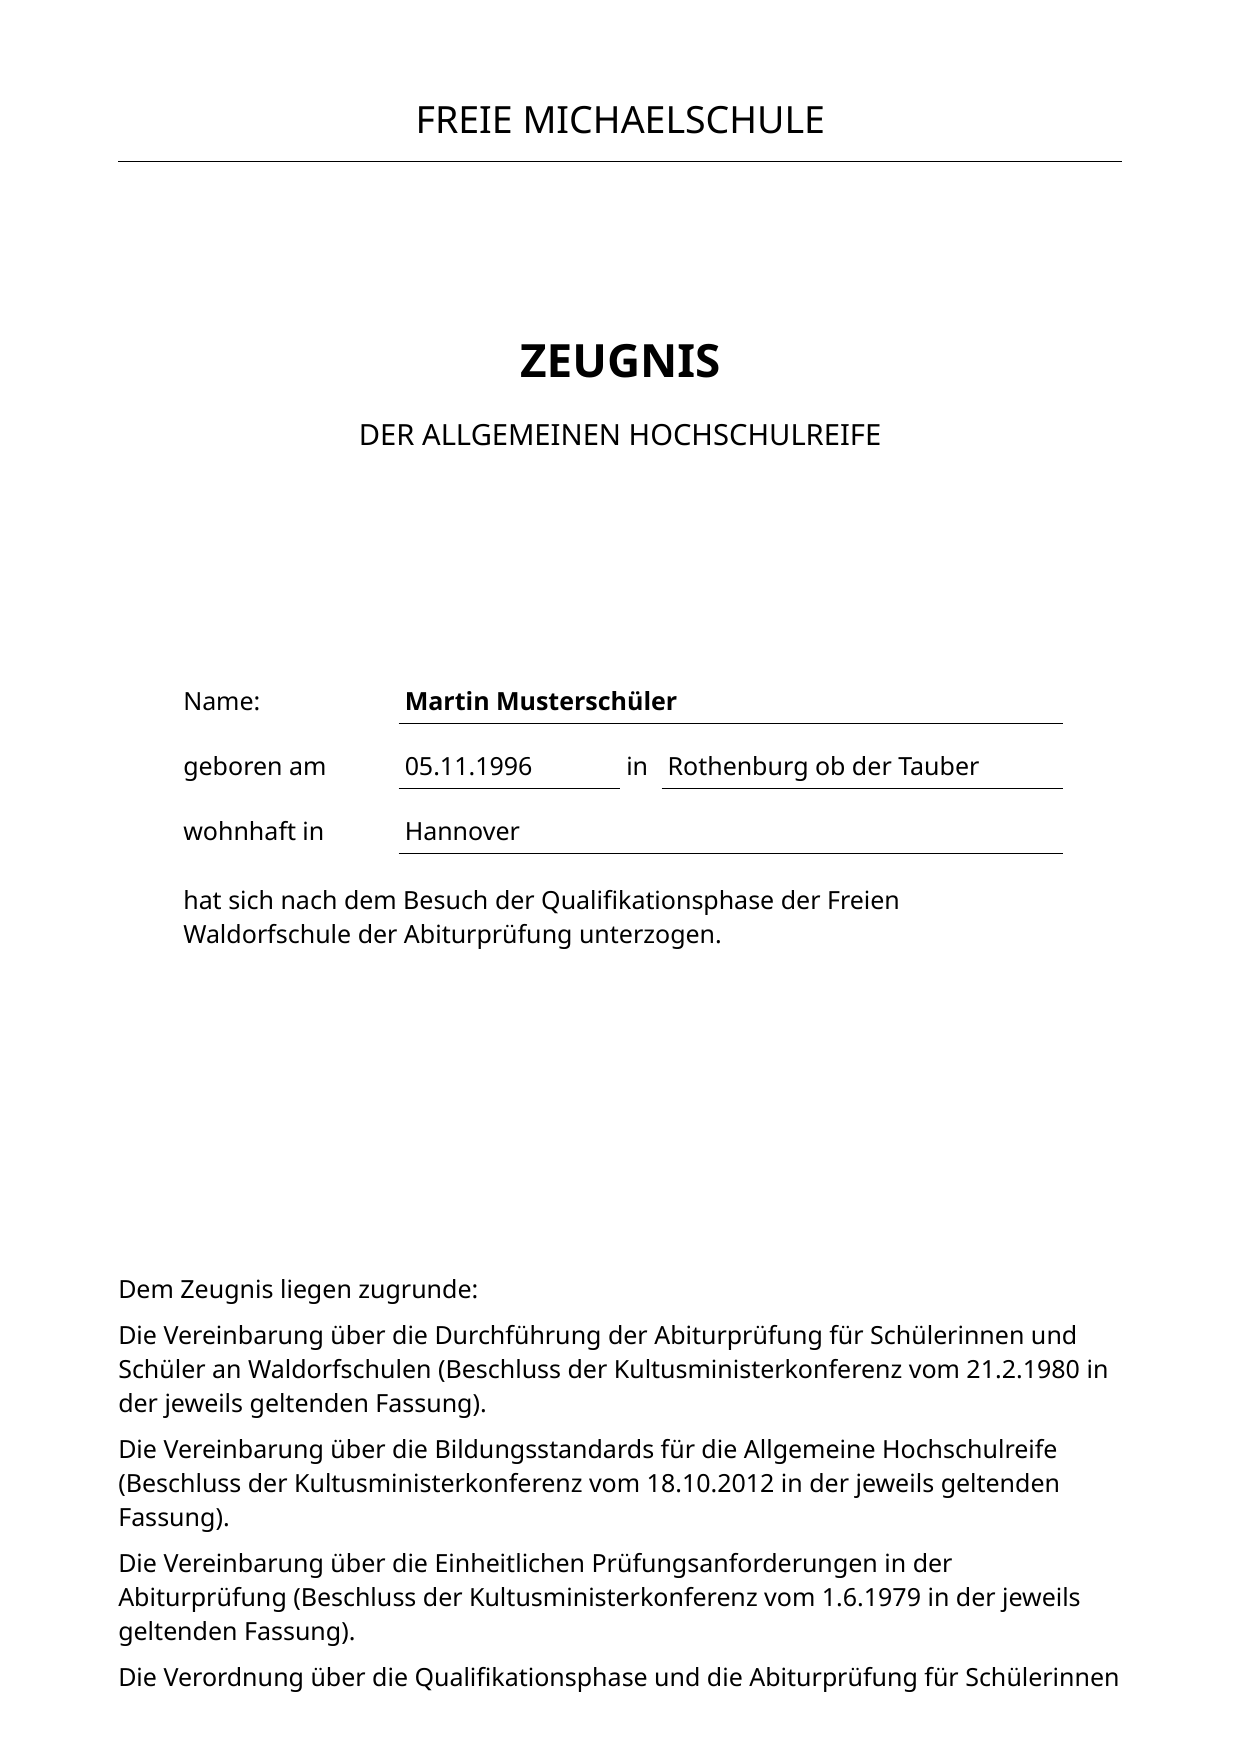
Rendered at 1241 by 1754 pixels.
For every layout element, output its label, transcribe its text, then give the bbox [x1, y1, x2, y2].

table_cell Hannover [399, 788, 1063, 853]
title ZEUGNIS [118, 328, 1122, 390]
subtitle DER ALLGEMEINEN HOCHSCHULREIFE [118, 414, 1122, 454]
text Die Verordnung über die Qualifikationsphase und die Abiturprüfung für Schülerinnen [118, 1659, 1122, 1694]
text Die Vereinbarung über die Bildungsstandards für die Allgemeine Hochschulreife (Beschluss der Kultusministerkonferenz vom 18.10.2012 in der jeweils geltenden Fassung). [118, 1432, 1122, 1534]
table_cell geboren am [177, 723, 398, 788]
table_cell [177, 853, 1063, 876]
table_header Martin Musterschüler [399, 658, 1063, 723]
table_cell Rothenburg ob der Tauber [662, 724, 1063, 788]
table_cell hat sich nach dem Besuch der Qualifikationsphase der Freien Waldorfschule der Abiturprüfung unterzogen. [177, 876, 1063, 965]
table_cell in [620, 724, 662, 788]
text Dem Zeugnis liegen zugrunde: [118, 1272, 1122, 1306]
text Die Vereinbarung über die Durchführung der Abiturprüfung für Schülerinnen und Schüler an Waldorfschulen (Beschluss der Kultusministerkonferenz vom 21.2.1980 in der jeweils geltenden Fassung). [118, 1318, 1122, 1420]
table_cell 05.11.1996 [399, 724, 620, 788]
text FREIE MICHAELSCHULE [118, 93, 1122, 144]
text Die Vereinbarung über die Einheitlichen Prüfungsanforderungen in der Abiturprüfung (Beschluss der Kultusministerkonferenz vom 1.6.1979 in der jeweils geltenden Fassung). [118, 1546, 1122, 1648]
table_header Name: [177, 658, 398, 723]
table_cell wohnhaft in [177, 788, 398, 853]
